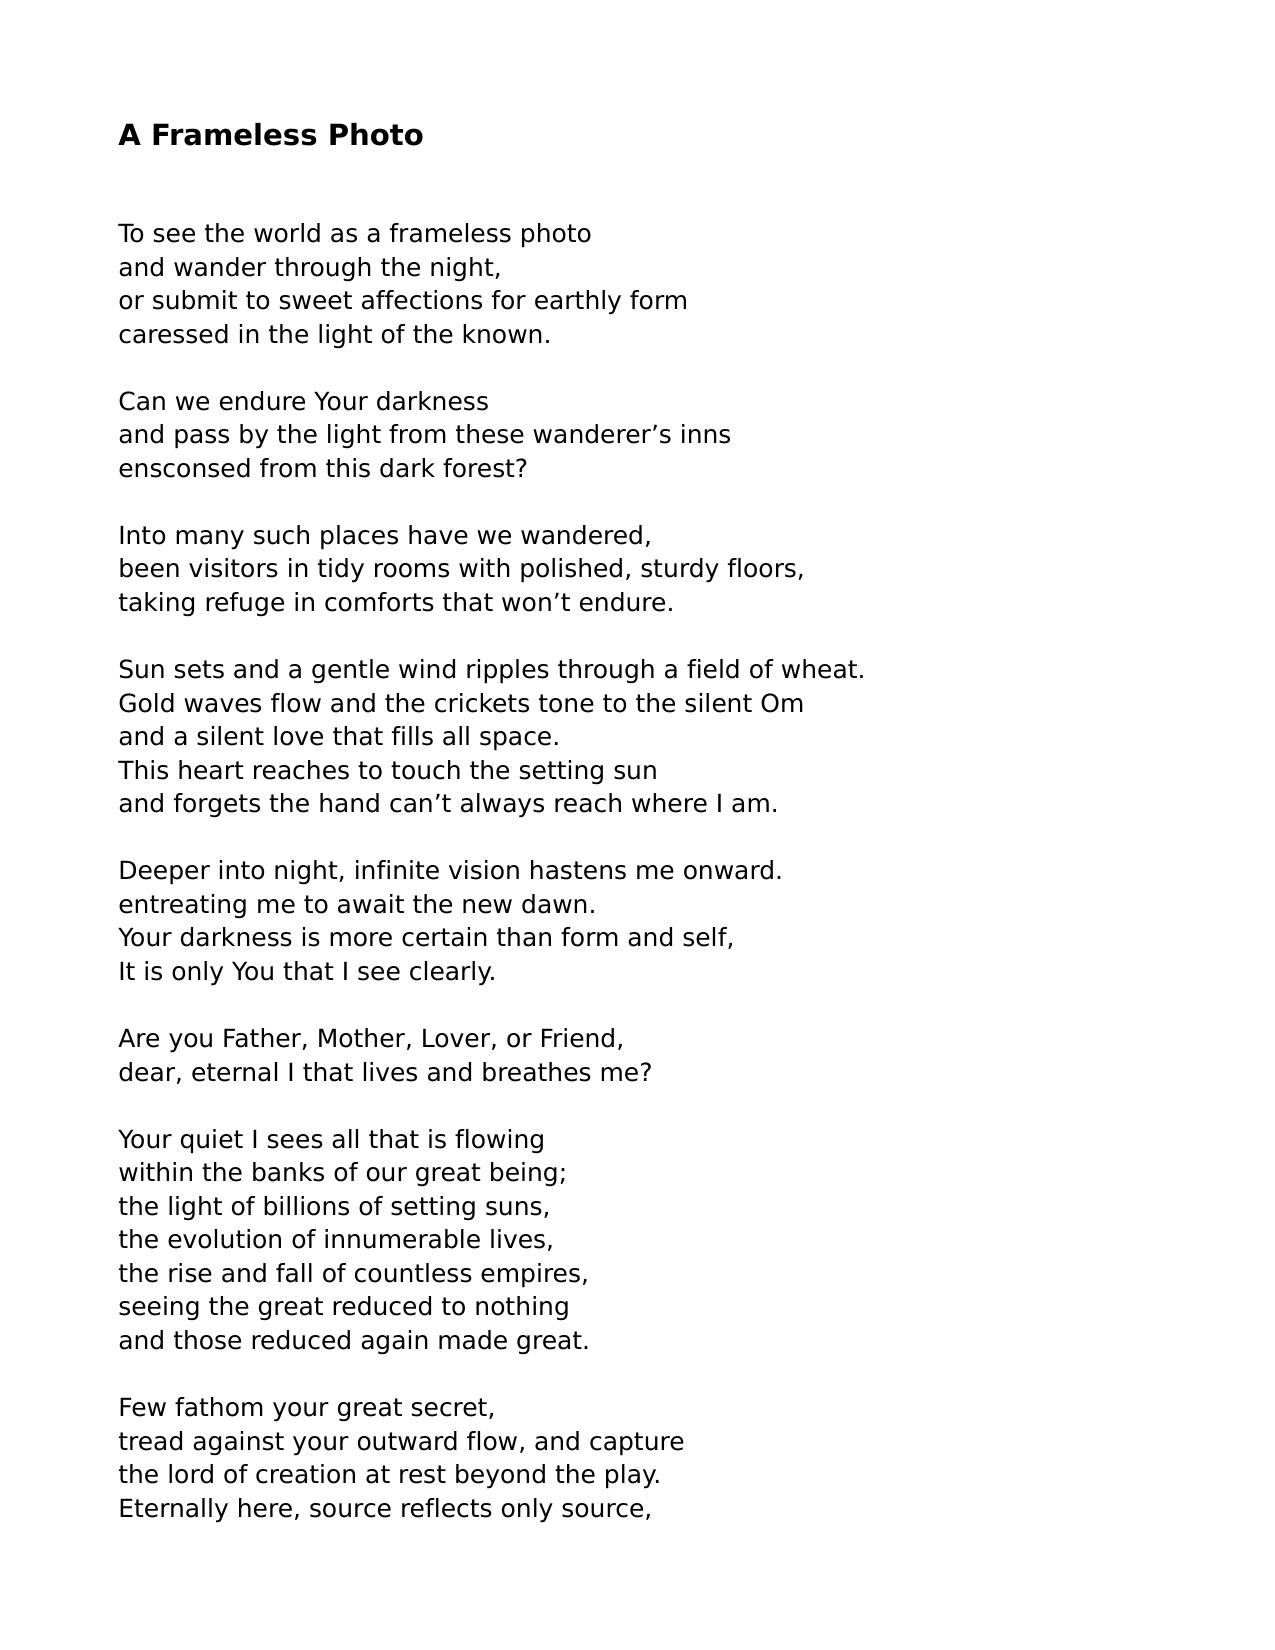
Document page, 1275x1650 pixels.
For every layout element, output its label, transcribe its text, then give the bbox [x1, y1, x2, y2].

text A Frameless Photo [118, 118, 1157, 152]
text To see the world as a frameless photo and wander through the night, or submit to sweet affections for earthly form caressed in the light of the known. Can we endure Your darkness and pass by the light from these wanderer’s inns ensconsed from this dark forest? Into many such places have we wandered, been visitors in tidy rooms with polished, sturdy floors, taking refuge in comforts that won’t endure. Sun sets and a gentle wind ripples through a field of wheat. Gold waves flow and the crickets tone to the silent Om and a silent love that fills all space. This heart reaches to touch the setting sun and forgets the hand can’t always reach where I am. Deeper into night, infinite vision hastens me onward. entreating me to await the new dawn. Your darkness is more certain than form and self, It is only You that I see clearly. Are you Father, Mother, Lover, or Friend, dear, eternal I that lives and breathes me? Your quiet I sees all that is flowing within the banks of our great being; the light of billions of setting suns, the evolution of innumerable lives, the rise and fall of countless empires, seeing the great reduced to nothing and those reduced again made great. Few fathom your great secret, tread against your outward flow, and capture the lord of creation at rest beyond the play. Eternally here, source reflects only source, [118, 152, 1157, 1523]
